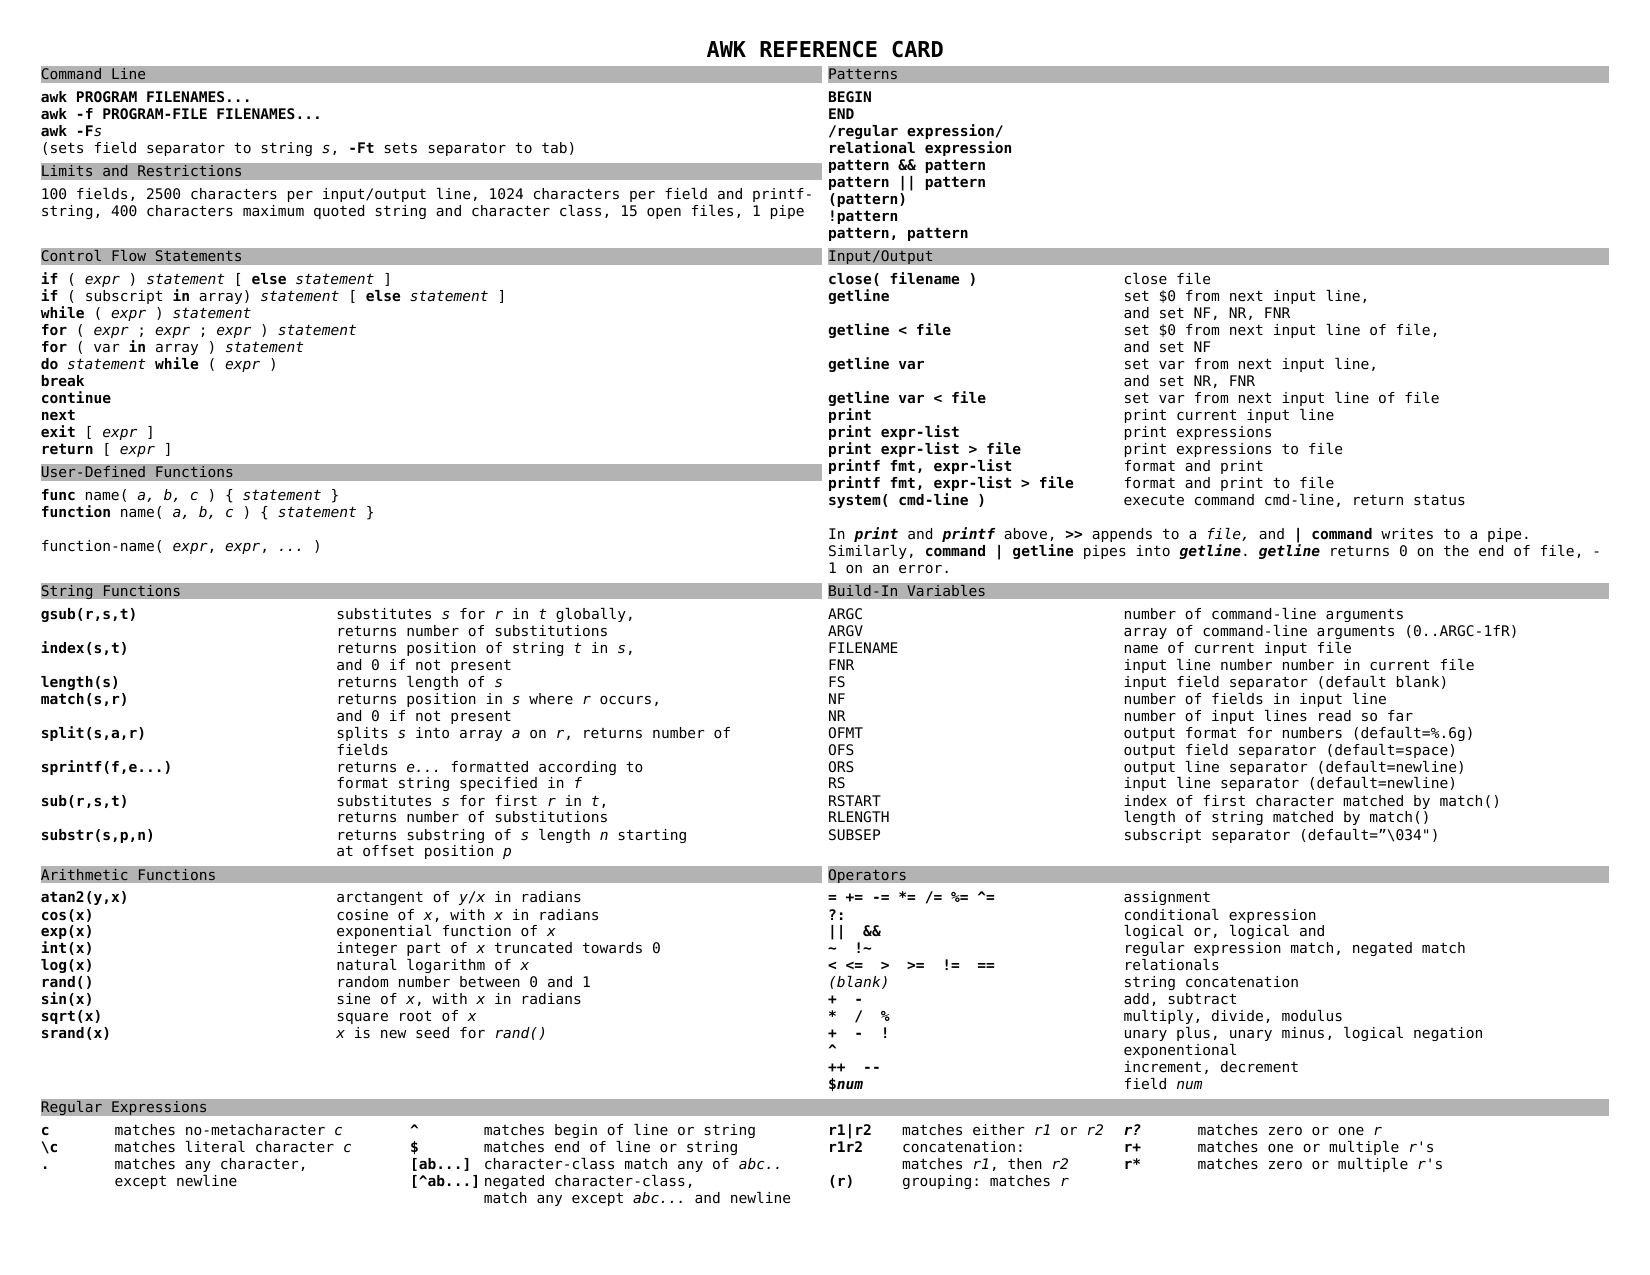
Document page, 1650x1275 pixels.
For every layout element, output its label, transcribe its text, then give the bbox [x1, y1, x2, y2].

table_header Patterns [825, 63, 1612, 86]
table_cell ARGC number of command-line arguments ARGV array of command-line arguments (0..ARGC-1fR) FILENAME name of current input file FNR input line number number in current file FS input field separator (default blank) NF number of fields in input line NR number of input lines read so far OFMT output format for numbers (default=%.6g) OFS output field separator (default=space) ORS output line separator (default=newline) RS input line separator (default=newline) RSTART index of first character matched by match() RLENGTH length of string matched by match() SUBSEP subscript separator (default=”\034") [825, 603, 1612, 863]
table_cell Input/Output [825, 245, 1612, 268]
table_cell Control Flow Statements [38, 245, 825, 268]
text AWK REFERENCE CARD [37, 37, 1612, 63]
table_cell String Functions [38, 580, 825, 603]
table_cell User-Defined Functions [38, 461, 825, 484]
table_cell r1|r2 matches either r1 or r2 r? matches zero or one r r1r2 concatenation: r+ matches one or multiple r's matches r1, then r2 r* matches zero or multiple r's (r) grouping: matches r [825, 1119, 1612, 1210]
table_cell c matches no-metacharacter c ^ matches begin of line or string \c matches literal character c $ matches end of line or string . matches any character, [ab...] character-class match any of abc.. except newline [^ab...] negated character-class, match any except abc... and newline [38, 1119, 825, 1210]
table_cell Build-In Variables [825, 580, 1612, 603]
table_cell atan2(y,x) arctangent of y/x in radians cos(x) cosine of x, with x in radians exp(x) exponential function of x int(x) integer part of x truncated towards 0 log(x) natural logarithm of x rand() random number between 0 and 1 sin(x) sine of x, with x in radians sqrt(x) square root of x srand(x) x is new seed for rand() [38, 886, 825, 1096]
table_cell close( filename ) close file getline set $0 from next input line, and set NF, NR, FNR getline < file set $0 from next input line of file, and set NF getline var set var from next input line, and set NR, FNR getline var < file set var from next input line of file print print current input line print expr-list print expressions print expr-list > file print expressions to file printf fmt, expr-list format and print printf fmt, expr-list > file format and print to file system( cmd-line ) execute command cmd-line, return status In print and printf above, >> appends to a file, and | command writes to a pipe. Similarly, command | getline pipes into getline. getline returns 0 on the end of file, -1 on an error. [825, 268, 1612, 579]
table_header Command Line [38, 63, 825, 86]
table_cell 100 fields, 2500 characters per input/output line, 1024 characters per field and printf-string, 400 characters maximum quoted string and character class, 15 open files, 1 pipe [38, 183, 825, 245]
table_cell Limits and Restrictions [38, 160, 825, 183]
table_cell Operators [825, 863, 1612, 886]
table_cell if ( expr ) statement [ else statement ] if ( subscript in array) statement [ else statement ] while ( expr ) statement for ( expr ; expr ; expr ) statement for ( var in array ) statement do statement while ( expr ) break continue next exit [ expr ] return [ expr ] [38, 268, 825, 461]
table_cell func name( a, b, c ) { statement } function name( a, b, c ) { statement } function-name( expr, expr, ... ) [38, 484, 825, 579]
table_cell awk PROGRAM FILENAMES... awk -f PROGRAM-FILE FILENAMES... awk -Fs (sets field separator to string s, -Ft sets separator to tab) [38, 86, 825, 160]
table_cell BEGIN END /regular expression/ relational expression pattern && pattern pattern || pattern (pattern) !pattern pattern, pattern [825, 86, 1612, 245]
table_cell Arithmetic Functions [38, 863, 825, 886]
table_cell gsub(r,s,t) substitutes s for r in t globally, returns number of substitutions index(s,t) returns position of string t in s, and 0 if not present length(s) returns length of s match(s,r) returns position in s where r occurs, and 0 if not present split(s,a,r) splits s into array a on r, returns number of fields sprintf(f,e...) returns e... formatted according to format string specified in f sub(r,s,t) substitutes s for first r in t, returns number of substitutions substr(s,p,n) returns substring of s length n starting at offset position p [38, 603, 825, 863]
table_cell = += -= *= /= %= ^= assignment ?: conditional expression || && logical or, logical and ~ !~ regular expression match, negated match < <= > >= != == relationals (blank) string concatenation + - add, subtract * / % multiply, divide, modulus + - ! unary plus, unary minus, logical negation ^ exponentional ++ -- increment, decrement $num field num [825, 886, 1612, 1096]
table_cell Regular Expressions [38, 1096, 1612, 1119]
